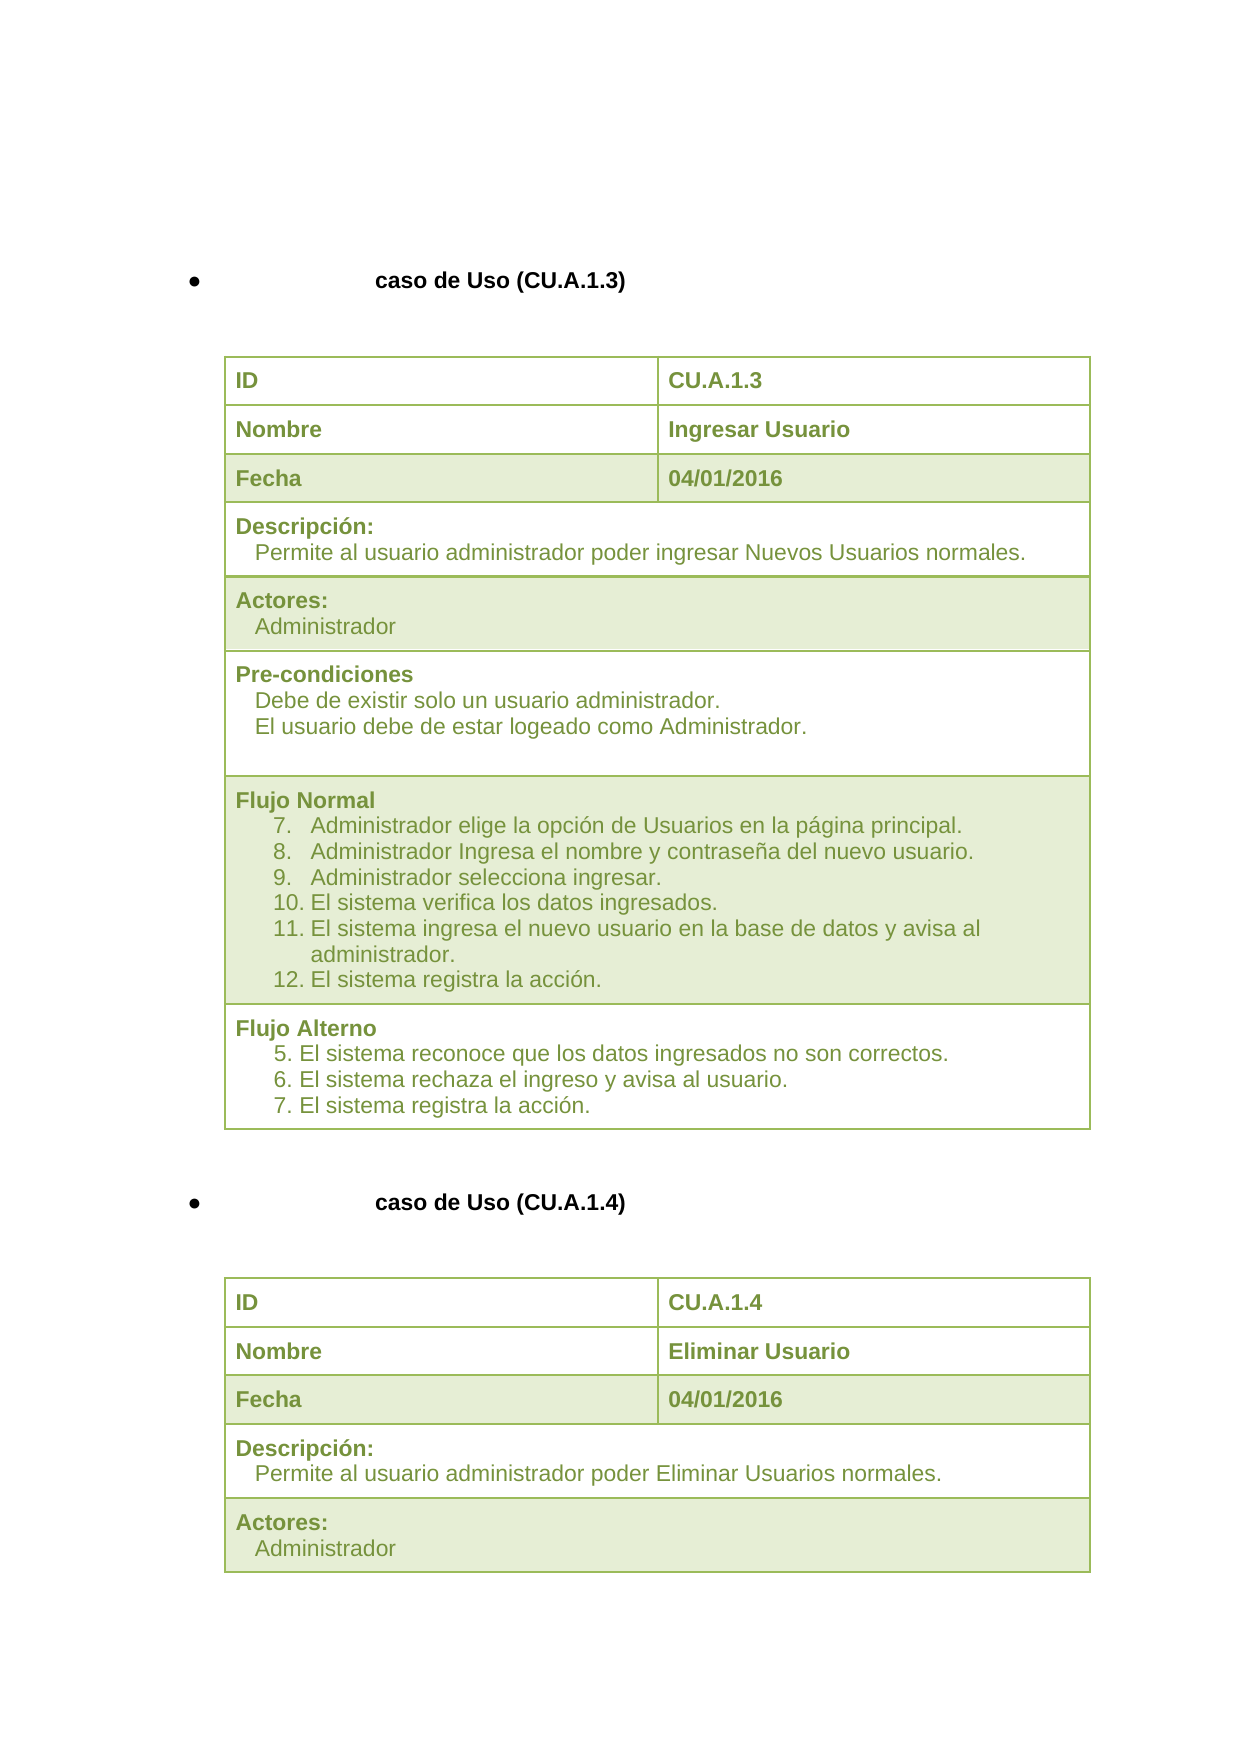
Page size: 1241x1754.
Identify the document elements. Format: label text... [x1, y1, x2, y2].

table_cell Descripción: Permite al usuario administrador poder Eliminar Usuarios normales. [226, 1425, 1089, 1497]
table_cell Actores: Administrador [226, 578, 1089, 649]
list caso de Uso (CU.A.1.4) [187, 1189, 1090, 1215]
table_cell Flujo Alterno 5. El sistema reconoce que los datos ingresados no son correctos. 6. El sistema rechaza el ingreso y avisa al usuario. 7. El sistema registra la acción. [226, 1005, 1089, 1128]
table_cell Ingresar Usuario [659, 406, 1089, 453]
table_header ID [226, 1279, 657, 1326]
list caso de Uso (CU.A.1.3) [187, 267, 1090, 293]
table_cell 04/01/2016 [659, 455, 1089, 501]
table_header CU.A.1.4 [659, 1279, 1089, 1326]
table_header ID [226, 358, 657, 404]
table_cell Fecha [226, 1376, 657, 1423]
table_header CU.A.1.3 [659, 358, 1089, 404]
table_cell Nombre [226, 1328, 657, 1374]
table_cell Fecha [226, 455, 657, 501]
table_cell Pre-condiciones Debe de existir solo un usuario administrador. El usuario debe de estar logeado como Administrador. [226, 652, 1089, 775]
table_cell Eliminar Usuario [659, 1328, 1089, 1374]
table_cell Nombre [226, 406, 657, 453]
table_cell 04/01/2016 [659, 1376, 1089, 1423]
table_cell Actores: Administrador [226, 1499, 1089, 1571]
table_cell Flujo Normal Administrador elige la opción de Usuarios en la página principal. Administrador Ingresa el nombre y contraseña del nuevo usuario. Administrador selecciona ingresar. El sistema verifica los datos ingresados. El sistema ingresa el nuevo usuario en la base de datos y avisa al administrador. El sistema registra la acción. [226, 777, 1089, 1003]
table_cell Descripción: Permite al usuario administrador poder ingresar Nuevos Usuarios normales. [226, 503, 1089, 575]
